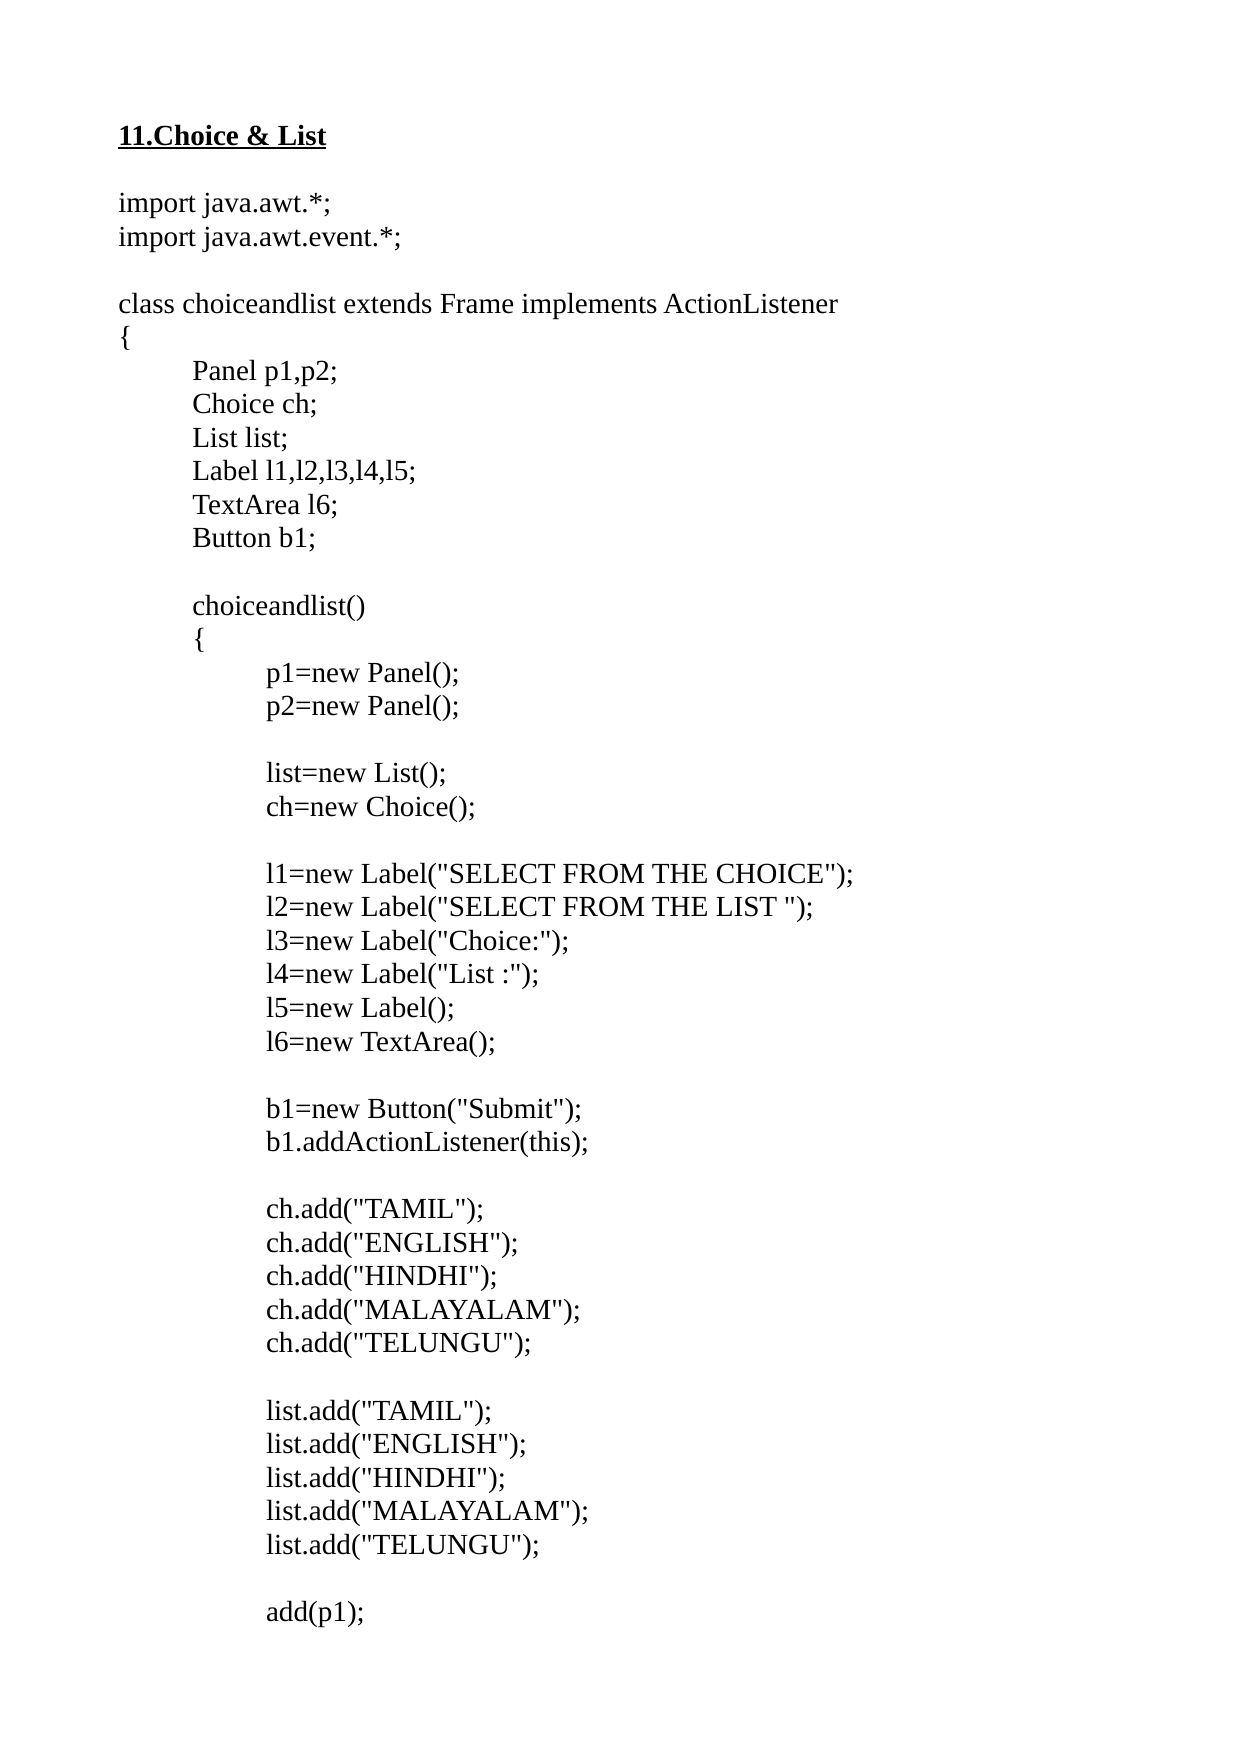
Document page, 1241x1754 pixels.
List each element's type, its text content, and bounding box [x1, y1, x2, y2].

text choiceandlist() [118, 588, 1122, 621]
text ch.add("TAMIL"); [118, 1191, 1122, 1225]
text ch=new Choice(); [118, 789, 1122, 822]
text { [118, 621, 1122, 655]
text l6=new TextArea(); [118, 1024, 1122, 1057]
text l5=new Label(); [118, 990, 1122, 1024]
text l4=new Label("List :"); [118, 957, 1122, 990]
text 11.Choice & List [118, 118, 1122, 152]
text add(p1); [118, 1594, 1122, 1627]
text list.add("MALAYALAM"); [118, 1493, 1122, 1527]
text ch.add("ENGLISH"); [118, 1225, 1122, 1258]
text TextArea l6; [118, 487, 1122, 521]
text Button b1; [118, 521, 1122, 554]
text p2=new Panel(); [118, 688, 1122, 722]
text ch.add("MALAYALAM"); [118, 1292, 1122, 1326]
text Label l1,l2,l3,l4,l5; [118, 453, 1122, 487]
text List list; [118, 420, 1122, 453]
text b1.addActionListener(this); [118, 1124, 1122, 1158]
text list.add("TAMIL"); [118, 1393, 1122, 1426]
text Choice ch; [118, 386, 1122, 420]
text list.add("TELUNGU"); [118, 1527, 1122, 1560]
text import java.awt.event.*; [118, 219, 1122, 252]
text ch.add("TELUNGU"); [118, 1326, 1122, 1359]
text { [118, 319, 1122, 353]
text list.add("ENGLISH"); [118, 1426, 1122, 1460]
text l1=new Label("SELECT FROM THE CHOICE"); [118, 856, 1122, 889]
text list.add("HINDHI"); [118, 1460, 1122, 1493]
text l3=new Label("Choice:"); [118, 923, 1122, 957]
text list=new List(); [118, 755, 1122, 789]
text import java.awt.*; [118, 185, 1122, 219]
text Panel p1,p2; [118, 353, 1122, 386]
text ch.add("HINDHI"); [118, 1258, 1122, 1292]
text b1=new Button("Submit"); [118, 1091, 1122, 1124]
text p1=new Panel(); [118, 655, 1122, 688]
text l2=new Label("SELECT FROM THE LIST "); [118, 889, 1122, 923]
text class choiceandlist extends Frame implements ActionListener [118, 286, 1122, 319]
